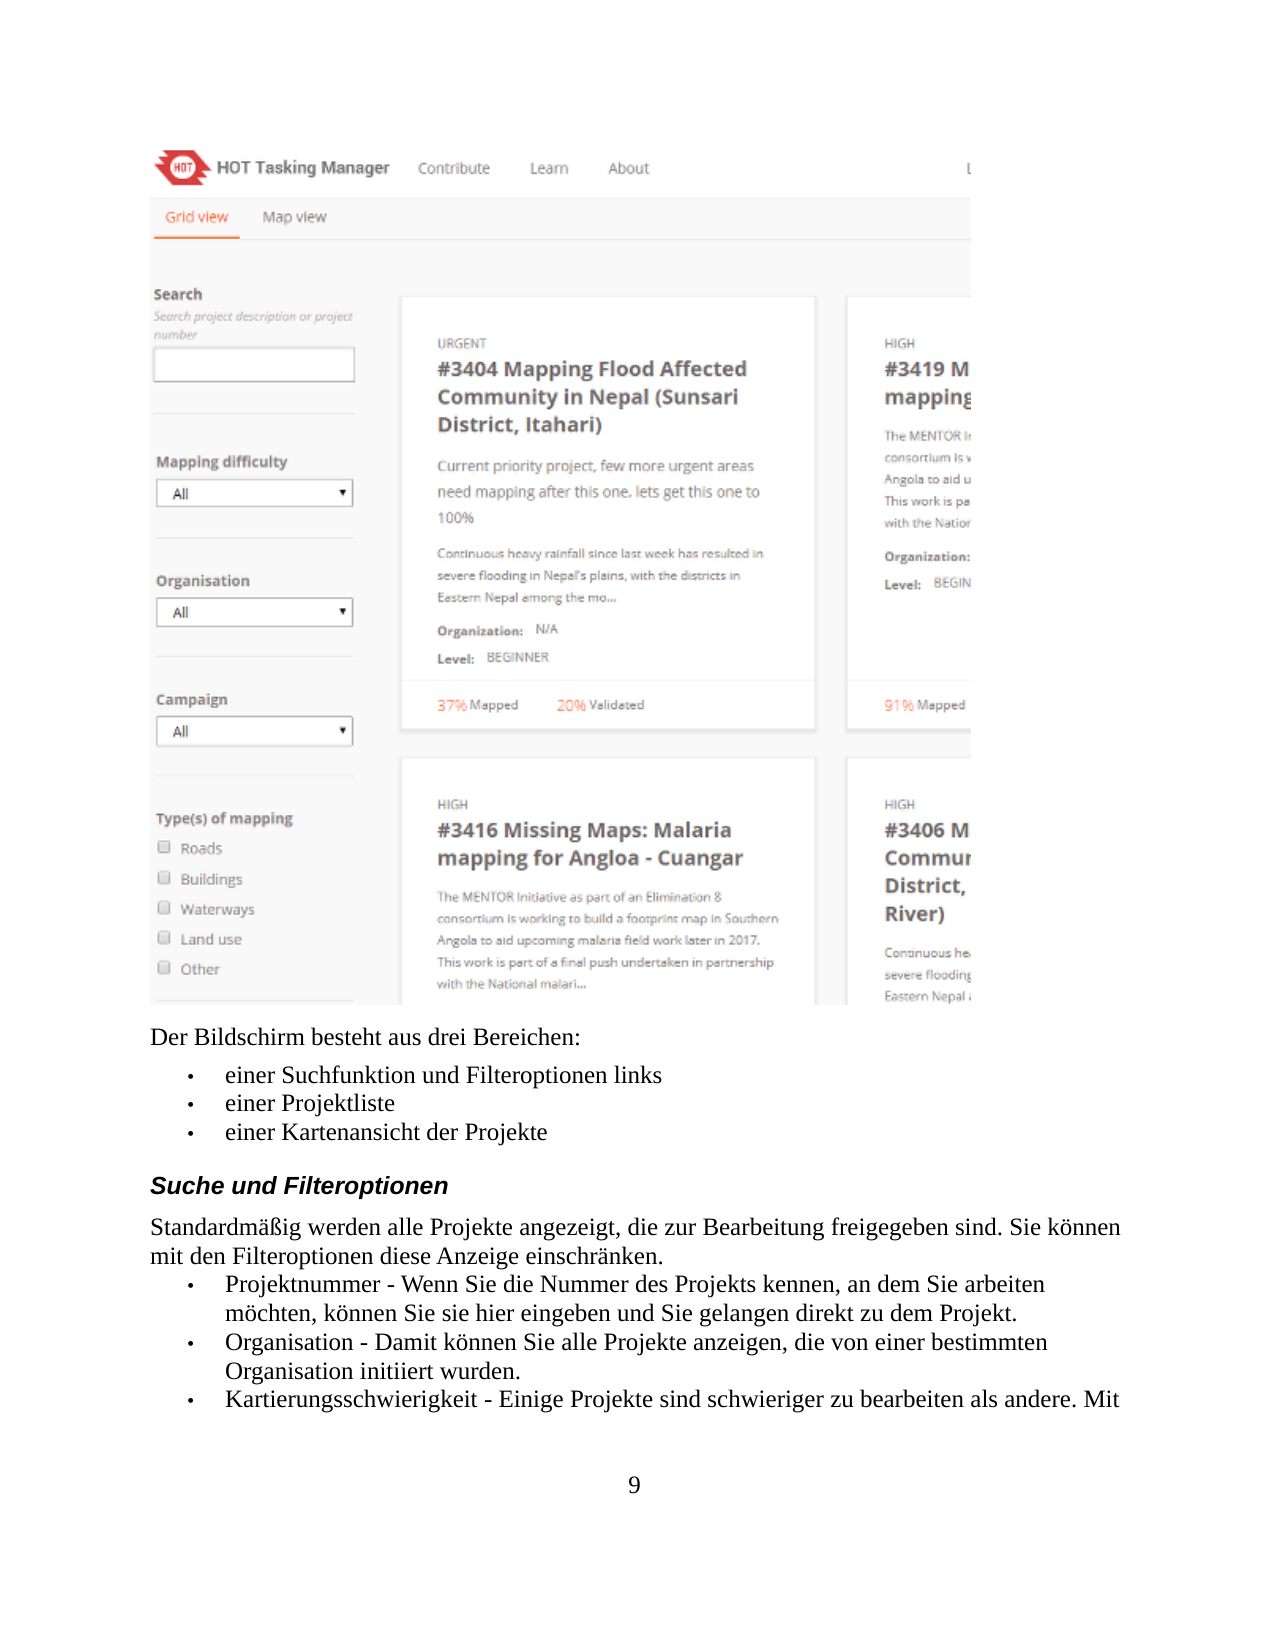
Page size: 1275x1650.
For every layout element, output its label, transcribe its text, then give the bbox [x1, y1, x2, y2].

list einer Kartenansicht der Projekte [187, 1117, 1125, 1146]
text Standardmäßig werden alle Projekte angezeigt, die zur Bearbeitung freigegeben sind. Sie können mit den Filteroptionen diese Anzeige einschränken. [150, 1212, 1125, 1269]
list einer Projektliste [187, 1088, 1125, 1117]
list einer Suchfunktion und Filteroptionen links [187, 1060, 1125, 1088]
list Organisation - Damit können Sie alle Projekte anzeigen, die von einer bestimmten Organisation initiiert wurden. [187, 1327, 1125, 1384]
list Kartierungsschwierigkeit - Einige Projekte sind schwieriger zu bearbeiten als andere. Mit [187, 1384, 1125, 1413]
list Projektnummer - Wenn Sie die Nummer des Projekts kennen, an dem Sie arbeiten möchten, können Sie sie hier eingeben und Sie gelangen direkt zu dem Projekt. [187, 1269, 1125, 1327]
subtitle Suche und Filteroptionen [150, 1171, 1125, 1199]
picture [150, 150, 971, 1005]
text Der Bildschirm besteht aus drei Bereichen: [150, 1022, 1125, 1051]
